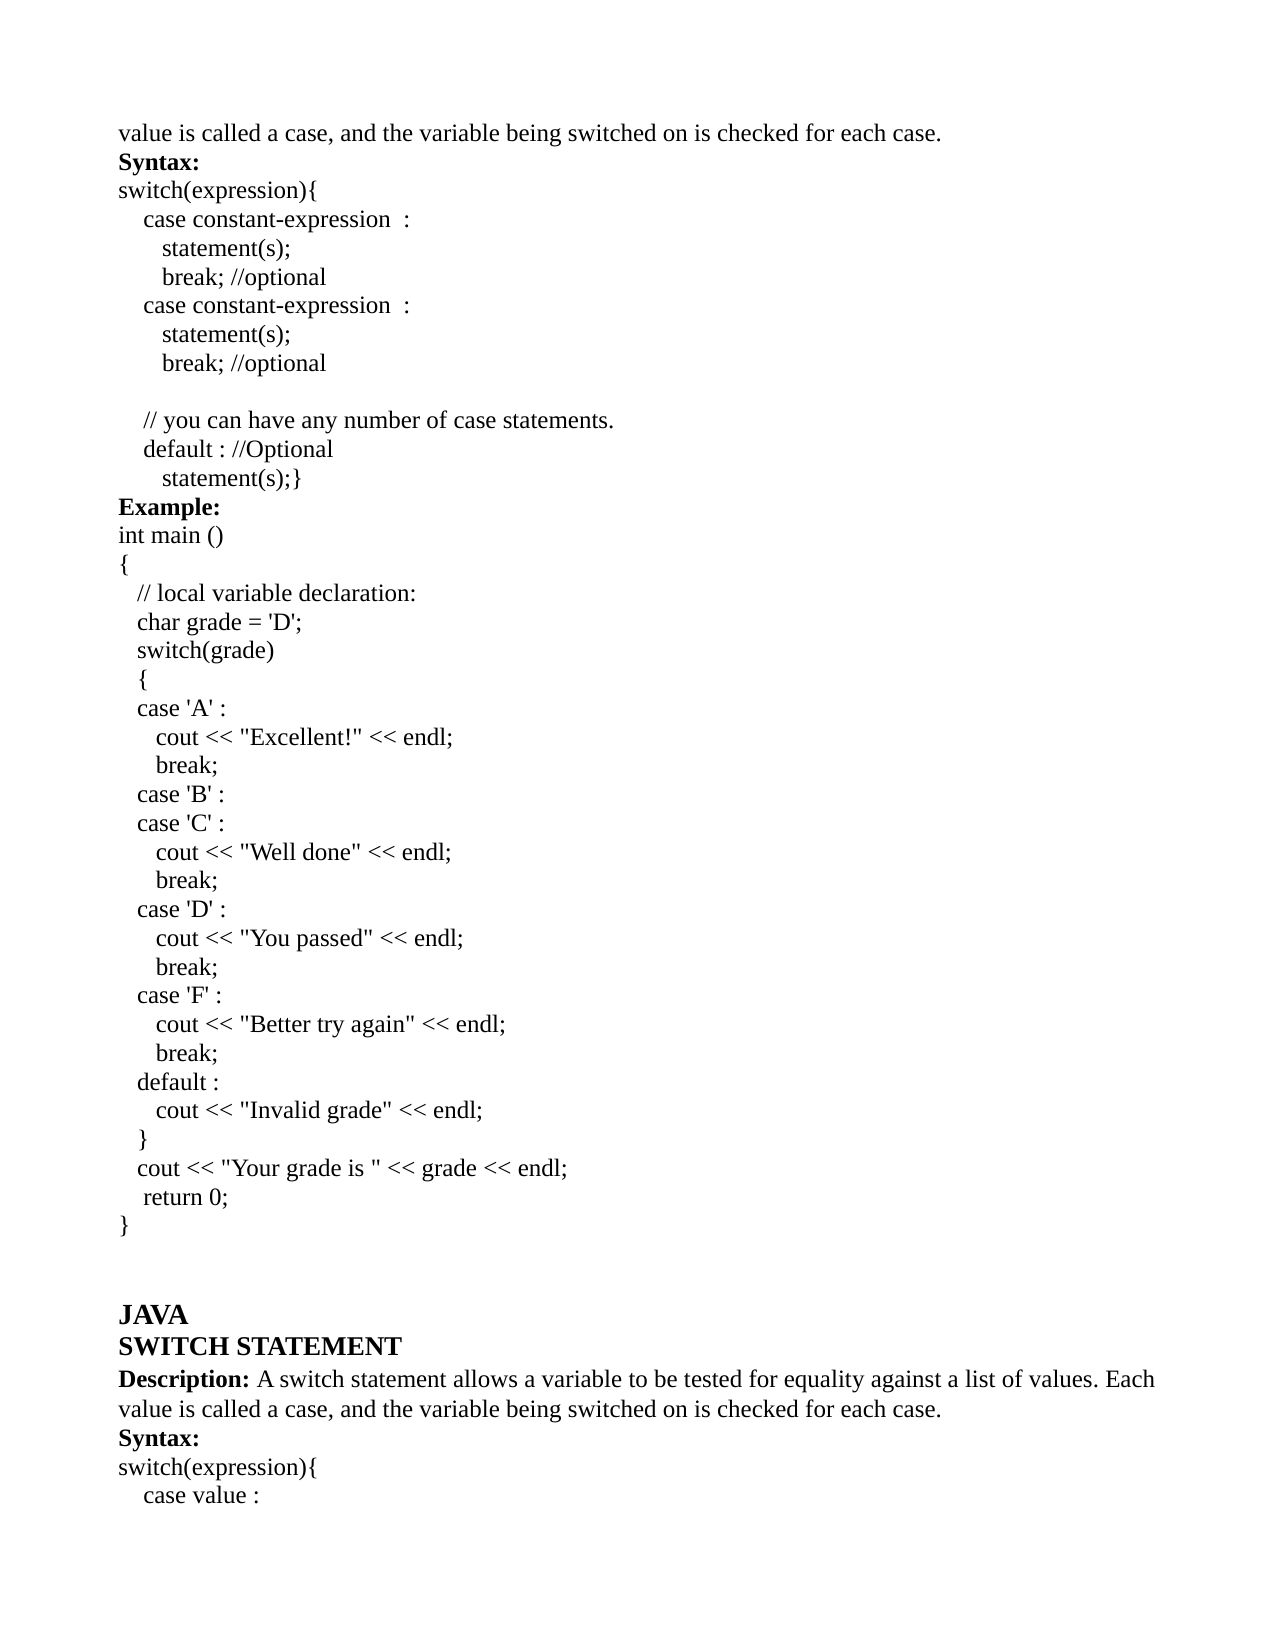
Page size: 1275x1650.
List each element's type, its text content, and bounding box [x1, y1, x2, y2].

text value is called a case, and the variable being switched on is checked for each case. [118, 118, 1157, 147]
text int main () [118, 521, 1157, 549]
text break; [118, 952, 1157, 981]
text SWITCH STATEMENT [118, 1330, 1157, 1362]
text cout << "Your grade is " << grade << endl; [118, 1153, 1157, 1182]
text break; //optional [118, 348, 1157, 377]
text cout << "Better try again" << endl; [118, 1009, 1157, 1038]
text break; [118, 1038, 1157, 1067]
text case value : [118, 1480, 1157, 1509]
text case 'C' : [118, 808, 1157, 837]
text } [118, 1124, 1157, 1153]
text case 'F' : [118, 981, 1157, 1009]
text return 0; [118, 1182, 1157, 1211]
text cout << "Well done" << endl; [118, 837, 1157, 866]
text switch(grade) [118, 636, 1157, 664]
text statement(s); [118, 319, 1157, 348]
text statement(s); [118, 233, 1157, 262]
text cout << "You passed" << endl; [118, 923, 1157, 952]
text { [118, 664, 1157, 693]
text } [118, 1211, 1157, 1239]
text char grade = 'D'; [118, 607, 1157, 636]
text { [118, 549, 1157, 578]
text // local variable declaration: [118, 578, 1157, 607]
text default : [118, 1067, 1157, 1096]
text Syntax: [118, 147, 1157, 176]
text case constant-expression : [118, 204, 1157, 233]
text switch(expression){ [118, 1452, 1157, 1480]
text break; [118, 751, 1157, 779]
text cout << "Invalid grade" << endl; [118, 1096, 1157, 1124]
text default : //Optional [118, 434, 1157, 463]
text break; //optional [118, 262, 1157, 291]
text Example: [118, 492, 1157, 521]
text JAVA [118, 1297, 1157, 1330]
text case 'B' : [118, 779, 1157, 808]
text case constant-expression : [118, 291, 1157, 319]
text switch(expression){ [118, 176, 1157, 204]
text Description: A switch statement allows a variable to be tested for equality against a list of values. Each value is called a case, and the variable being switched on is checked for each case. [118, 1362, 1157, 1423]
text break; [118, 866, 1157, 894]
text case 'A' : [118, 693, 1157, 722]
text Syntax: [118, 1423, 1157, 1452]
text case 'D' : [118, 894, 1157, 923]
text statement(s);} [118, 463, 1157, 492]
text cout << "Excellent!" << endl; [118, 722, 1157, 751]
text // you can have any number of case statements. [118, 406, 1157, 434]
